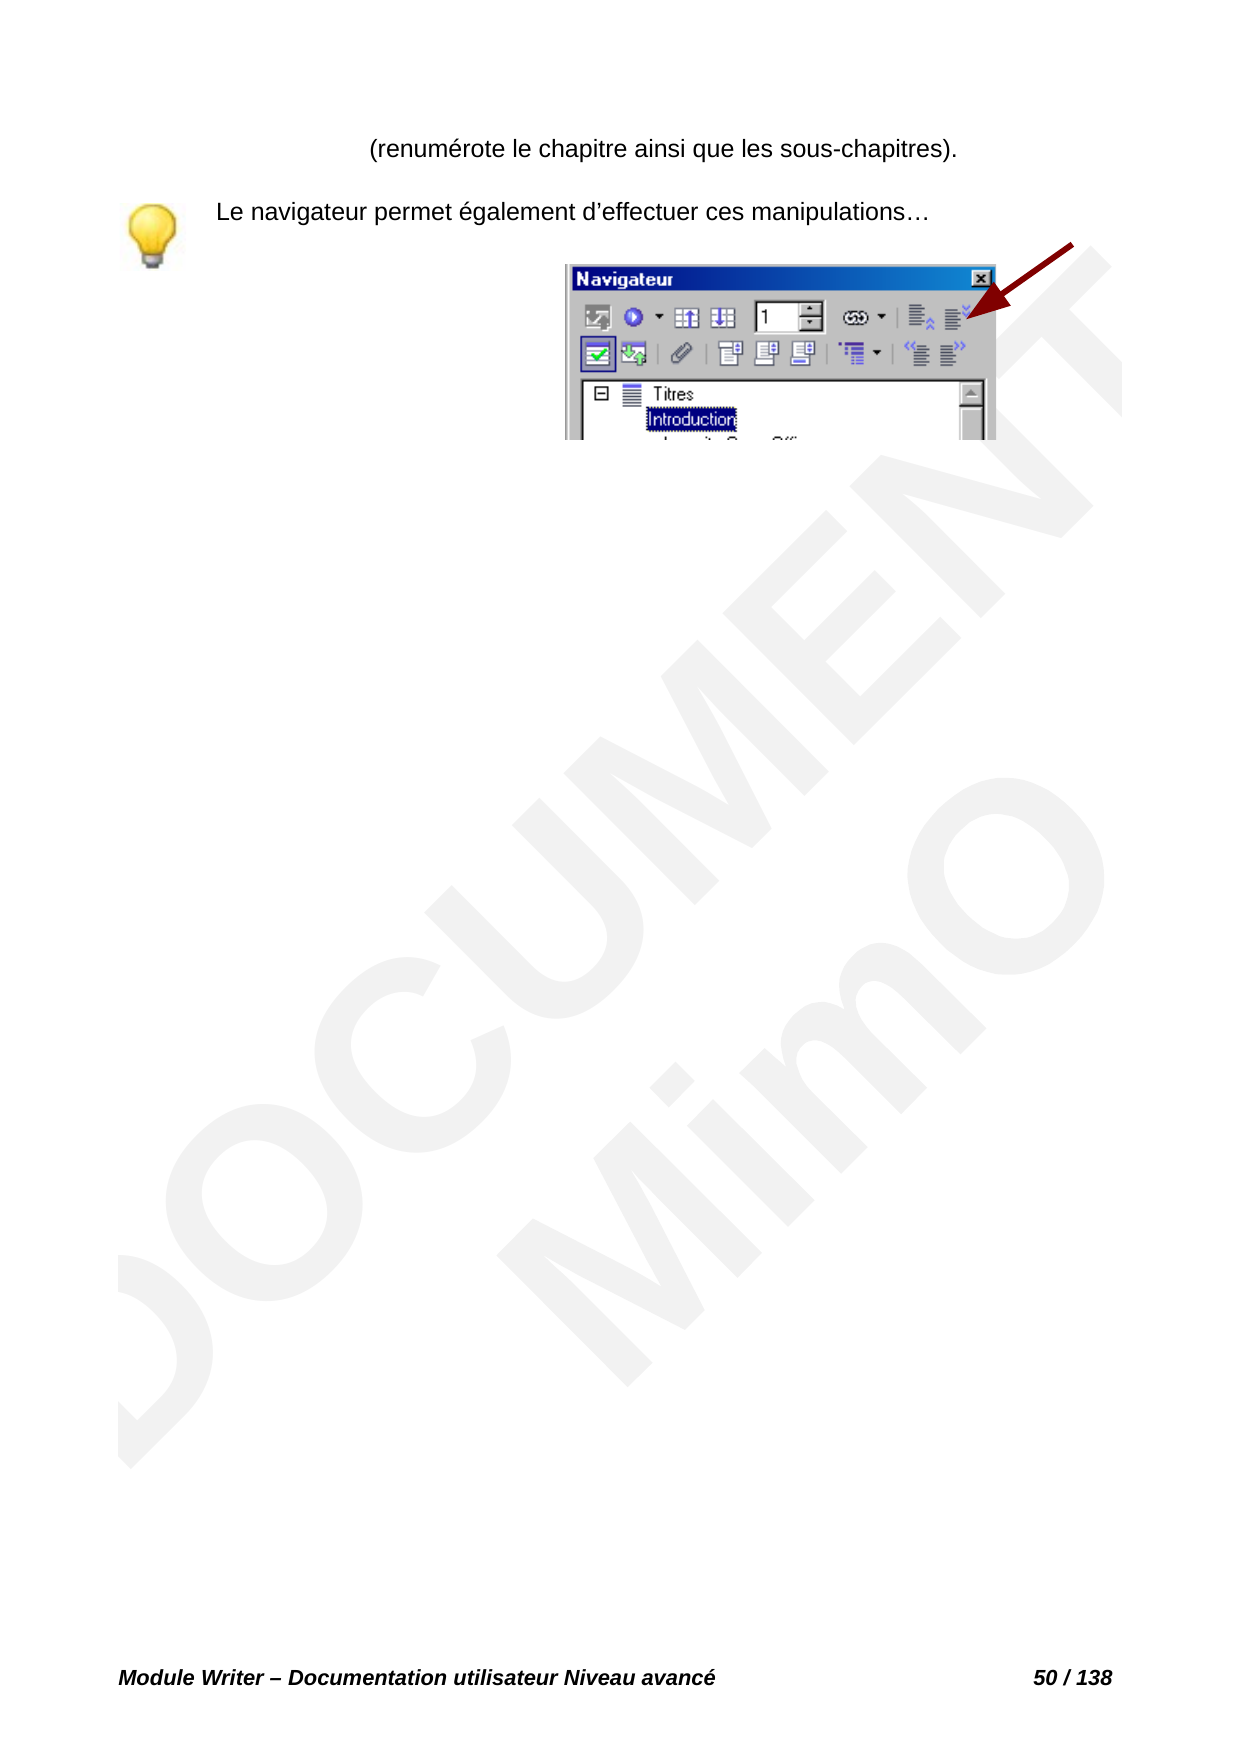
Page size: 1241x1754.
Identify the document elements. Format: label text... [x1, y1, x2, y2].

text Le navigateur permet également d’effectuer ces manipulations… [118, 197, 1122, 227]
table_cell [118, 116, 363, 169]
picture [119, 203, 187, 271]
picture [565, 264, 997, 440]
table_cell (renumérote le chapitre ainsi que les sous-chapitres). [363, 116, 1122, 169]
